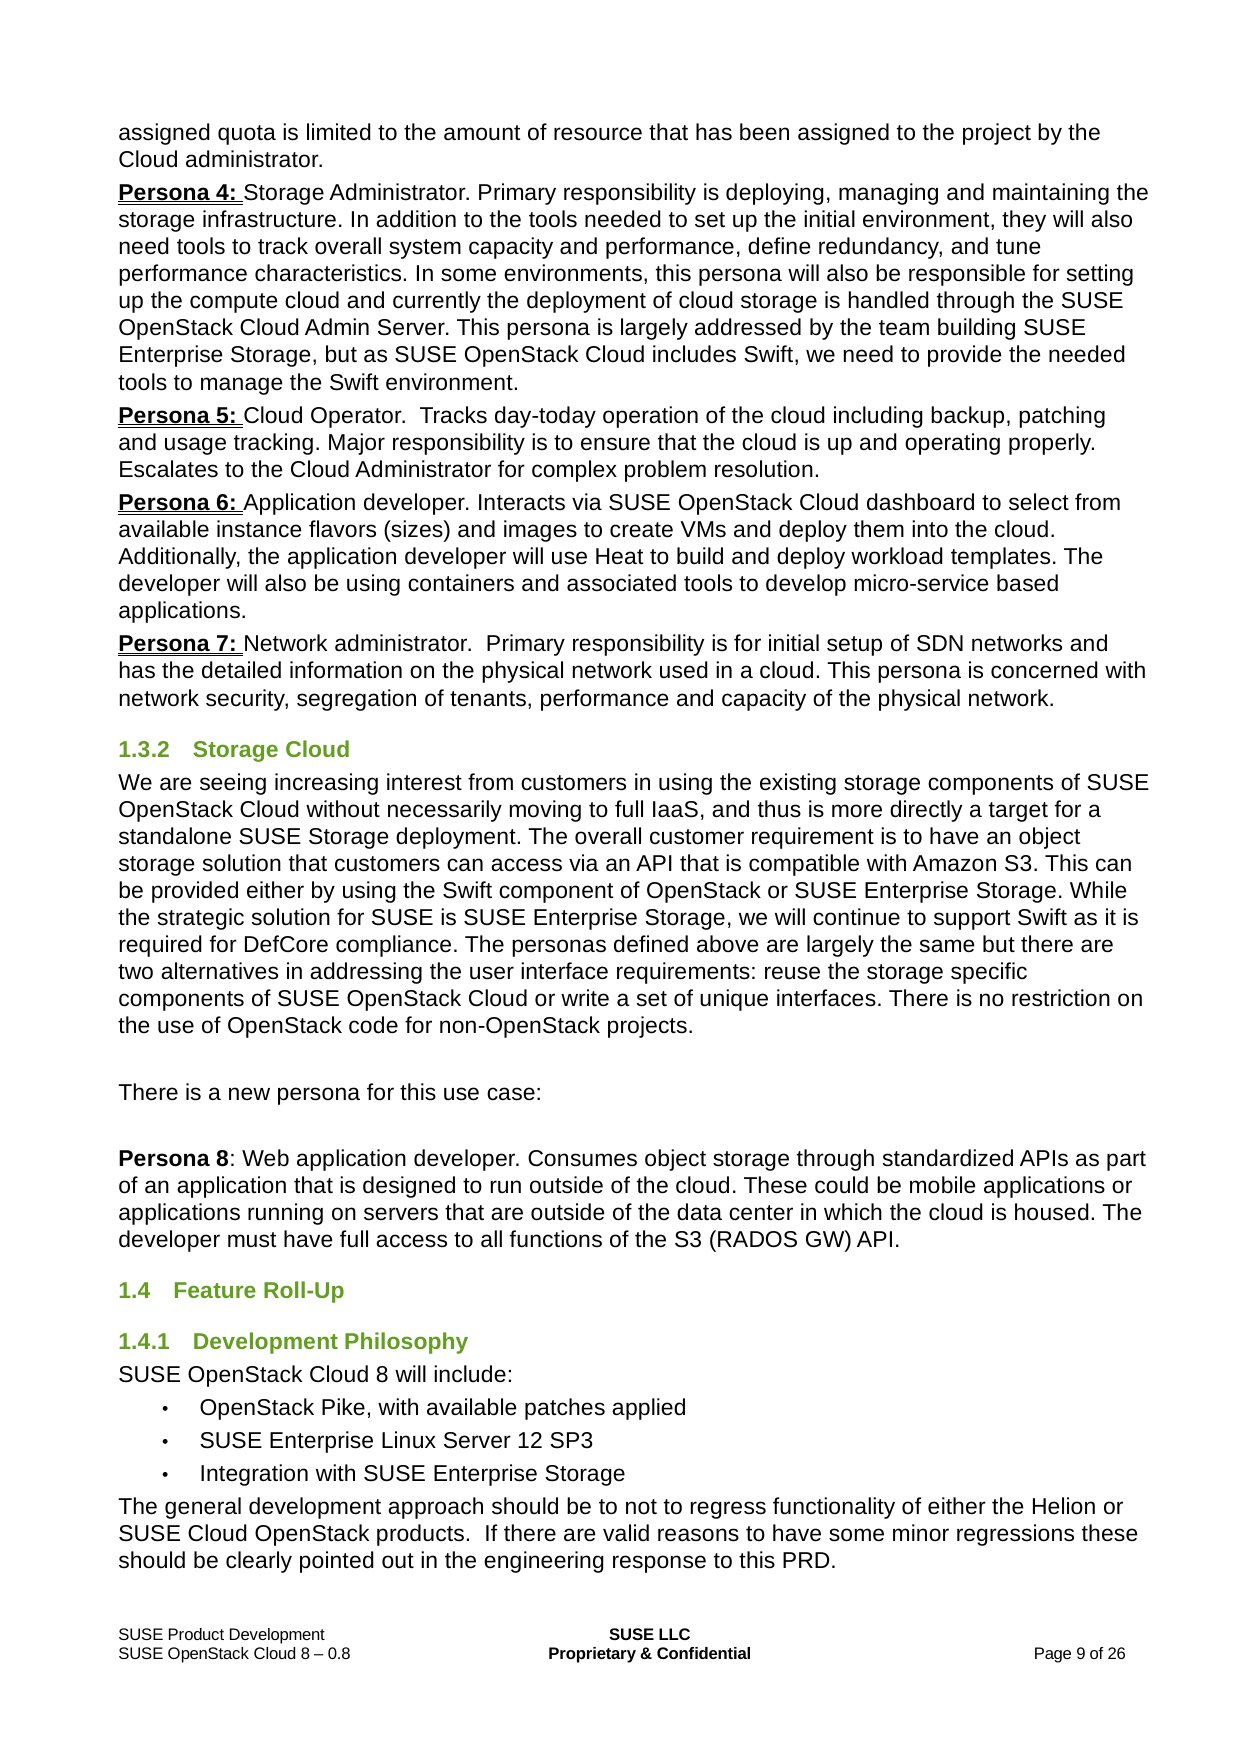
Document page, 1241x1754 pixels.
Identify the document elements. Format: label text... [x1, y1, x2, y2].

subtitle Storage Cloud [118, 735, 1152, 762]
list assigned quota is limited to the amount of resource that has been assigned to the project by the Cloud administrator. [118, 118, 1152, 172]
subtitle Feature Roll-Up [118, 1276, 1152, 1303]
text We are seeing increasing interest from customers in using the existing storage components of SUSE OpenStack Cloud without necessarily moving to full IaaS, and thus is more directly a target for a standalone SUSE Storage deployment. The overall customer requirement is to have an object storage solution that customers can access via an API that is compatible with Amazon S3. This can be provided either by using the Swift component of OpenStack or SUSE Enterprise Storage. While the strategic solution for SUSE is SUSE Enterprise Storage, we will continue to support Swift as it is required for DefCore compliance. The personas defined above are largely the same but there are two alternatives in addressing the user interface requirements: reuse the storage specific components of SUSE OpenStack Cloud or write a set of unique interfaces. There is no restriction on the use of OpenStack code for non-OpenStack projects. [118, 768, 1152, 1039]
list Integration with SUSE Enterprise Storage [162, 1459, 1152, 1487]
subtitle Development Philosophy [118, 1327, 1152, 1354]
list Storage Administrator. Primary responsibility is deploying, managing and maintaining the storage infrastructure. In addition to the tools needed to set up the initial environment, they will also need tools to track overall system capacity and performance, define redundancy, and tune performance characteristics. In some environments, this persona will also be responsible for setting up the compute cloud and currently the deployment of cloud storage is handled through the SUSE OpenStack Cloud Admin Server. This persona is largely addressed by the team building SUSE Enterprise Storage, but as SUSE OpenStack Cloud includes Swift, we need to provide the needed tools to manage the Swift environment. [118, 178, 1152, 395]
list Application developer. Interacts via SUSE OpenStack Cloud dashboard to select from available instance flavors (sizes) and images to create VMs and deploy them into the cloud. Additionally, the application developer will use Heat to build and deploy workload templates. The developer will also be using containers and associated tools to develop micro-service based applications. [118, 488, 1152, 624]
text SUSE OpenStack Cloud 8 will include: [118, 1360, 1152, 1387]
text The general development approach should be to not to regress functionality of either the Helion or SUSE Cloud OpenStack products. If there are valid reasons to have some minor regressions these should be clearly pointed out in the engineering response to this PRD. [118, 1493, 1152, 1574]
text There is a new persona for this use case: [118, 1078, 1152, 1105]
list Network administrator. Primary responsibility is for initial setup of SDN networks and has the detailed information on the physical network used in a cloud. This persona is concerned with network security, segregation of tenants, performance and capacity of the physical network. [118, 630, 1152, 711]
list SUSE Enterprise Linux Server 12 SP3 [162, 1426, 1152, 1453]
text Persona 8: Web application developer. Consumes object storage through standardized APIs as part of an application that is designed to run outside of the cloud. These could be mobile applications or applications running on servers that are outside of the data center in which the cloud is housed. The developer must have full access to all functions of the S3 (RADOS GW) API. [118, 1144, 1152, 1252]
list Cloud Operator. Tracks day-today operation of the cloud including backup, patching and usage tracking. Major responsibility is to ensure that the cloud is up and operating properly. Escalates to the Cloud Administrator for complex problem resolution. [118, 401, 1152, 482]
list OpenStack Pike, with available patches applied [162, 1393, 1152, 1420]
